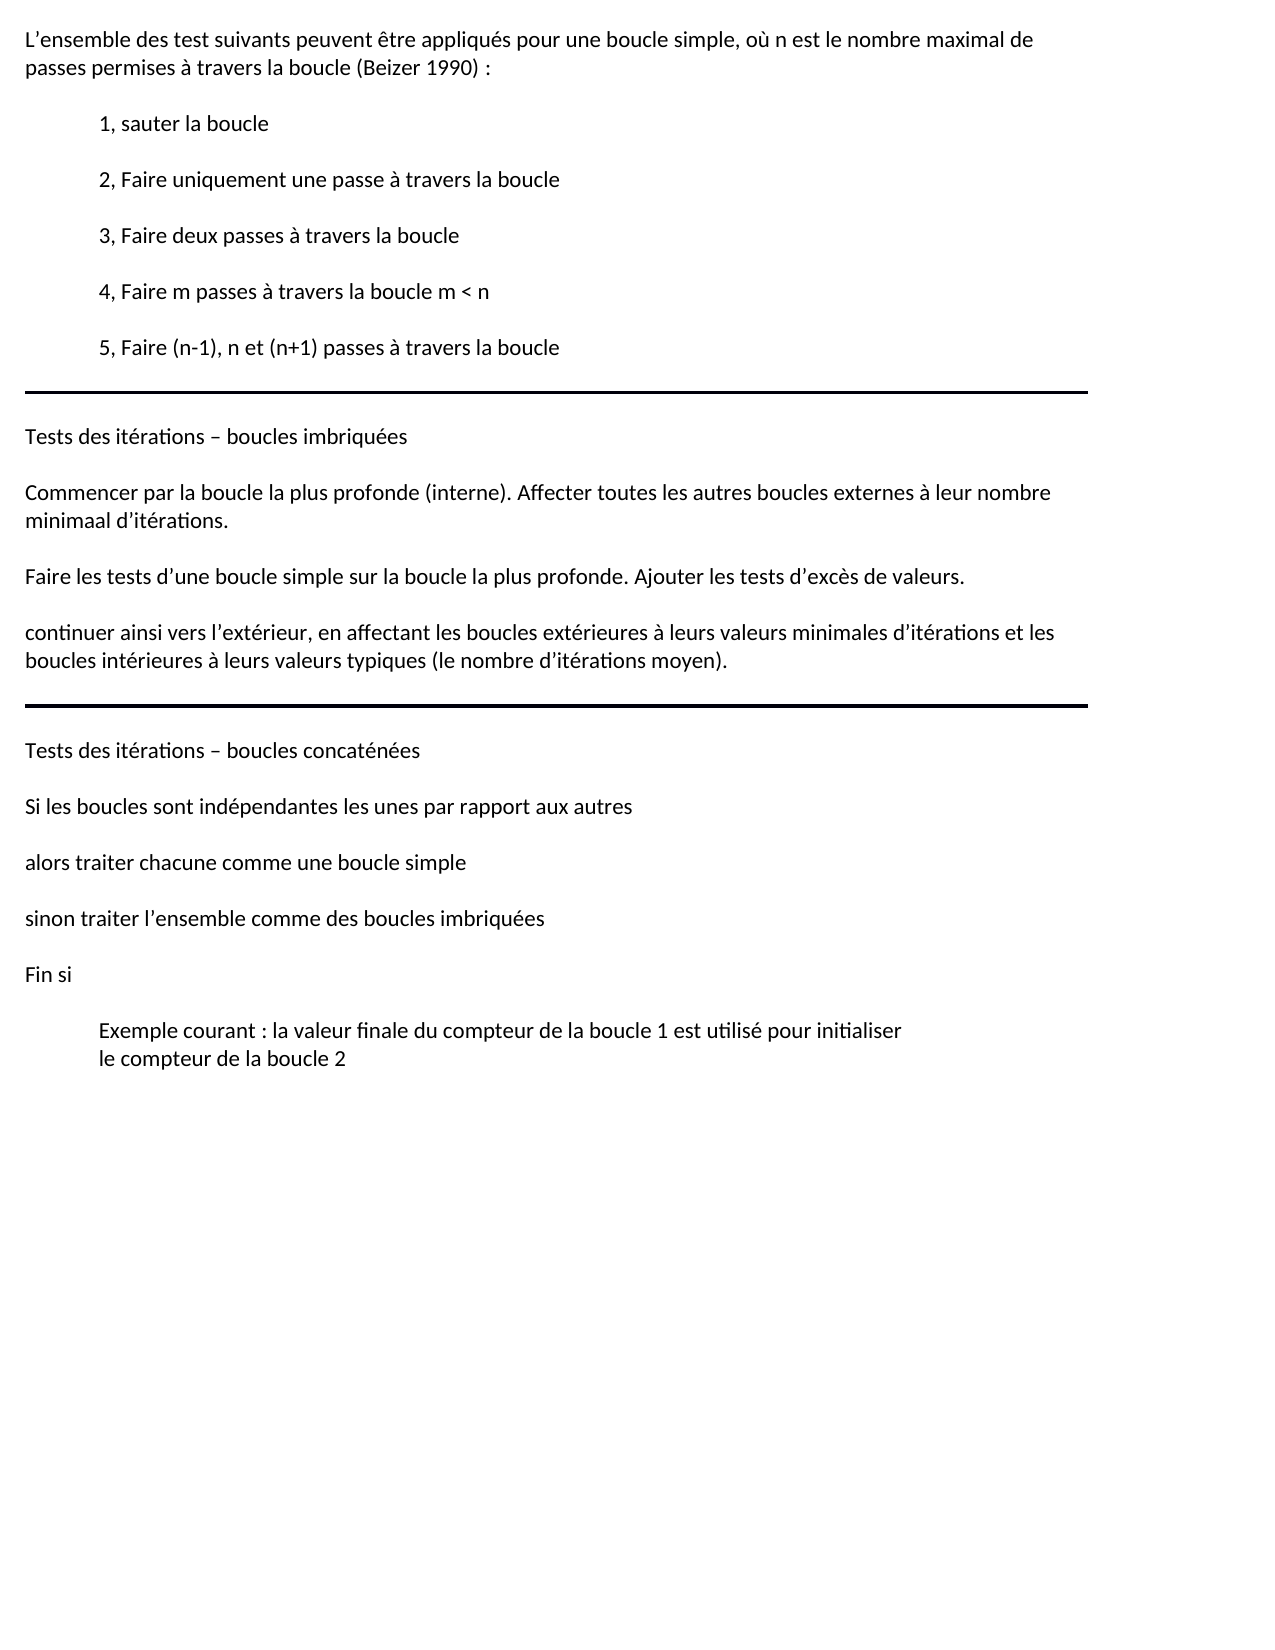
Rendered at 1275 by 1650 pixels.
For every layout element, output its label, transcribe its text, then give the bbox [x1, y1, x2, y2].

text Fin si [25, 960, 1088, 988]
text 5, Faire (n-1), n et (n+1) passes à travers la boucle [25, 333, 1088, 361]
text 2, Faire uniquement une passe à travers la boucle [25, 165, 1088, 193]
text 4, Faire m passes à travers la boucle m < n [25, 277, 1088, 305]
text alors traiter chacune comme une boucle simple [25, 848, 1088, 876]
text continuer ainsi vers l’extérieur, en affectant les boucles extérieures à leurs valeurs minimales d’itérations et les boucles intérieures à leurs valeurs typiques (le nombre d’itérations moyen). [25, 618, 1088, 674]
text Commencer par la boucle la plus profonde (interne). Affecter toutes les autres boucles externes à leur nombre minimaal d’itérations. [25, 478, 1088, 534]
text le compteur de la boucle 2 [25, 1044, 1088, 1072]
text Si les boucles sont indépendantes les unes par rapport aux autres [25, 792, 1088, 820]
text Faire les tests d’une boucle simple sur la boucle la plus profonde. Ajouter les tests d’excès de valeurs. [25, 562, 1088, 590]
text sinon traiter l’ensemble comme des boucles imbriquées [25, 904, 1088, 932]
text Tests des itérations – boucles concaténées [25, 736, 1088, 764]
text L’ensemble des test suivants peuvent être appliqués pour une boucle simple, où n est le nombre maximal de passes permises à travers la boucle (Beizer 1990) : [25, 25, 1088, 81]
text Exemple courant : la valeur finale du compteur de la boucle 1 est utilisé pour initialiser [25, 1016, 1088, 1044]
text 1, sauter la boucle [25, 109, 1088, 137]
text 3, Faire deux passes à travers la boucle [25, 221, 1088, 249]
text Tests des itérations – boucles imbriquées [25, 422, 1088, 450]
